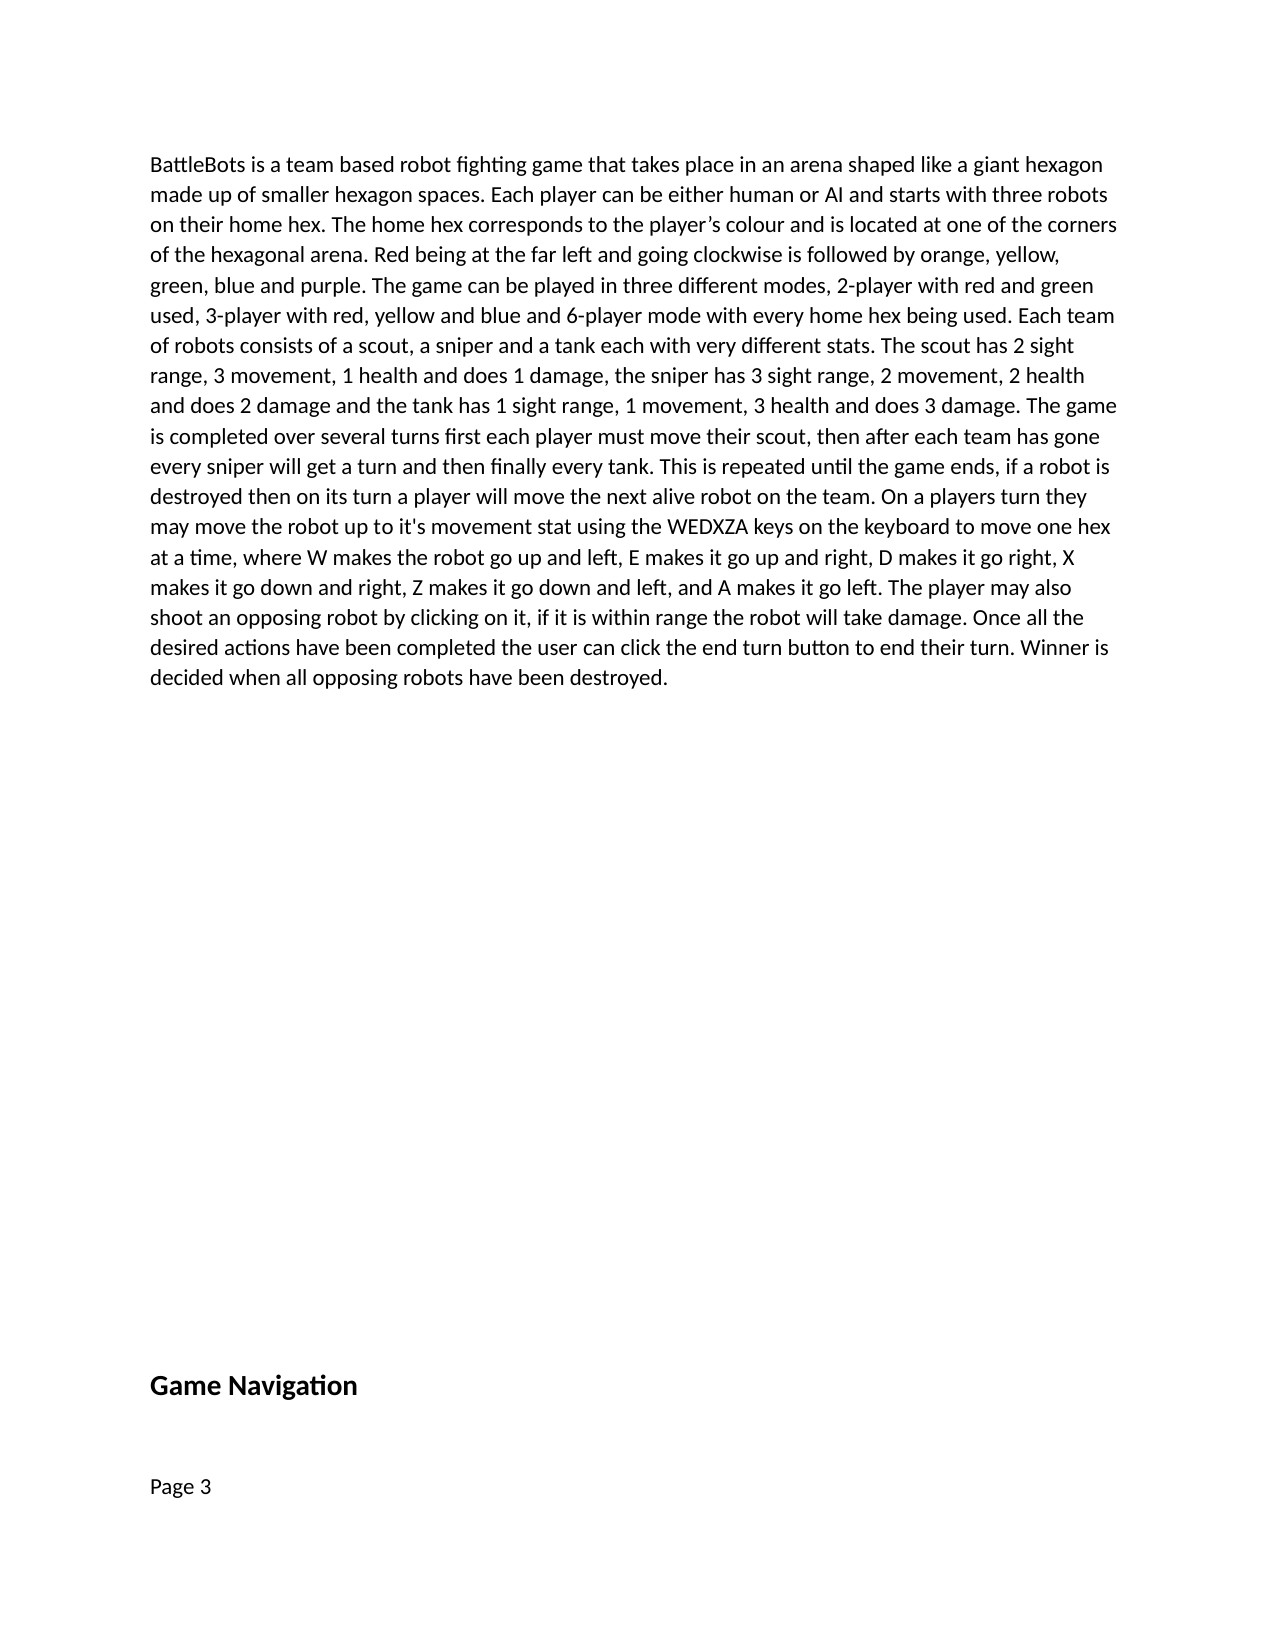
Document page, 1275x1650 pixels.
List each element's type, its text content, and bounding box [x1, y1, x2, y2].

text BattleBots is a team based robot fighting game that takes place in an arena shaped like a giant hexagon made up of smaller hexagon spaces. Each player can be either human or AI and starts with three robots on their home hex. The home hex corresponds to the player’s colour and is located at one of the corners of the hexagonal arena. Red being at the far left and going clockwise is followed by orange, yellow, green, blue and purple. The game can be played in three different modes, 2-player with red and green used, 3-player with red, yellow and blue and 6-player mode with every home hex being used. Each team of robots consists of a scout, a sniper and a tank each with very different stats. The scout has 2 sight range, 3 movement, 1 health and does 1 damage, the sniper has 3 sight range, 2 movement, 2 health and does 2 damage and the tank has 1 sight range, 1 movement, 3 health and does 3 damage. The game is completed over several turns first each player must move their scout, then after each team has gone every sniper will get a turn and then finally every tank. This is repeated until the game ends, if a robot is destroyed then on its turn a player will move the next alive robot on the team. On a players turn they may move the robot up to it's movement stat using the WEDXZA keys on the keyboard to move one hex at a time, where W makes the robot go up and left, E makes it go up and right, D makes it go right, X makes it go down and right, Z makes it go down and left, and A makes it go left. The player may also shoot an opposing robot by clicking on it, if it is within range the robot will take damage. Once all the desired actions have been completed the user can click the end turn button to end their turn. Winner is decided when all opposing robots have been destroyed. [150, 150, 1125, 692]
text Game Navigation [150, 1367, 1125, 1402]
